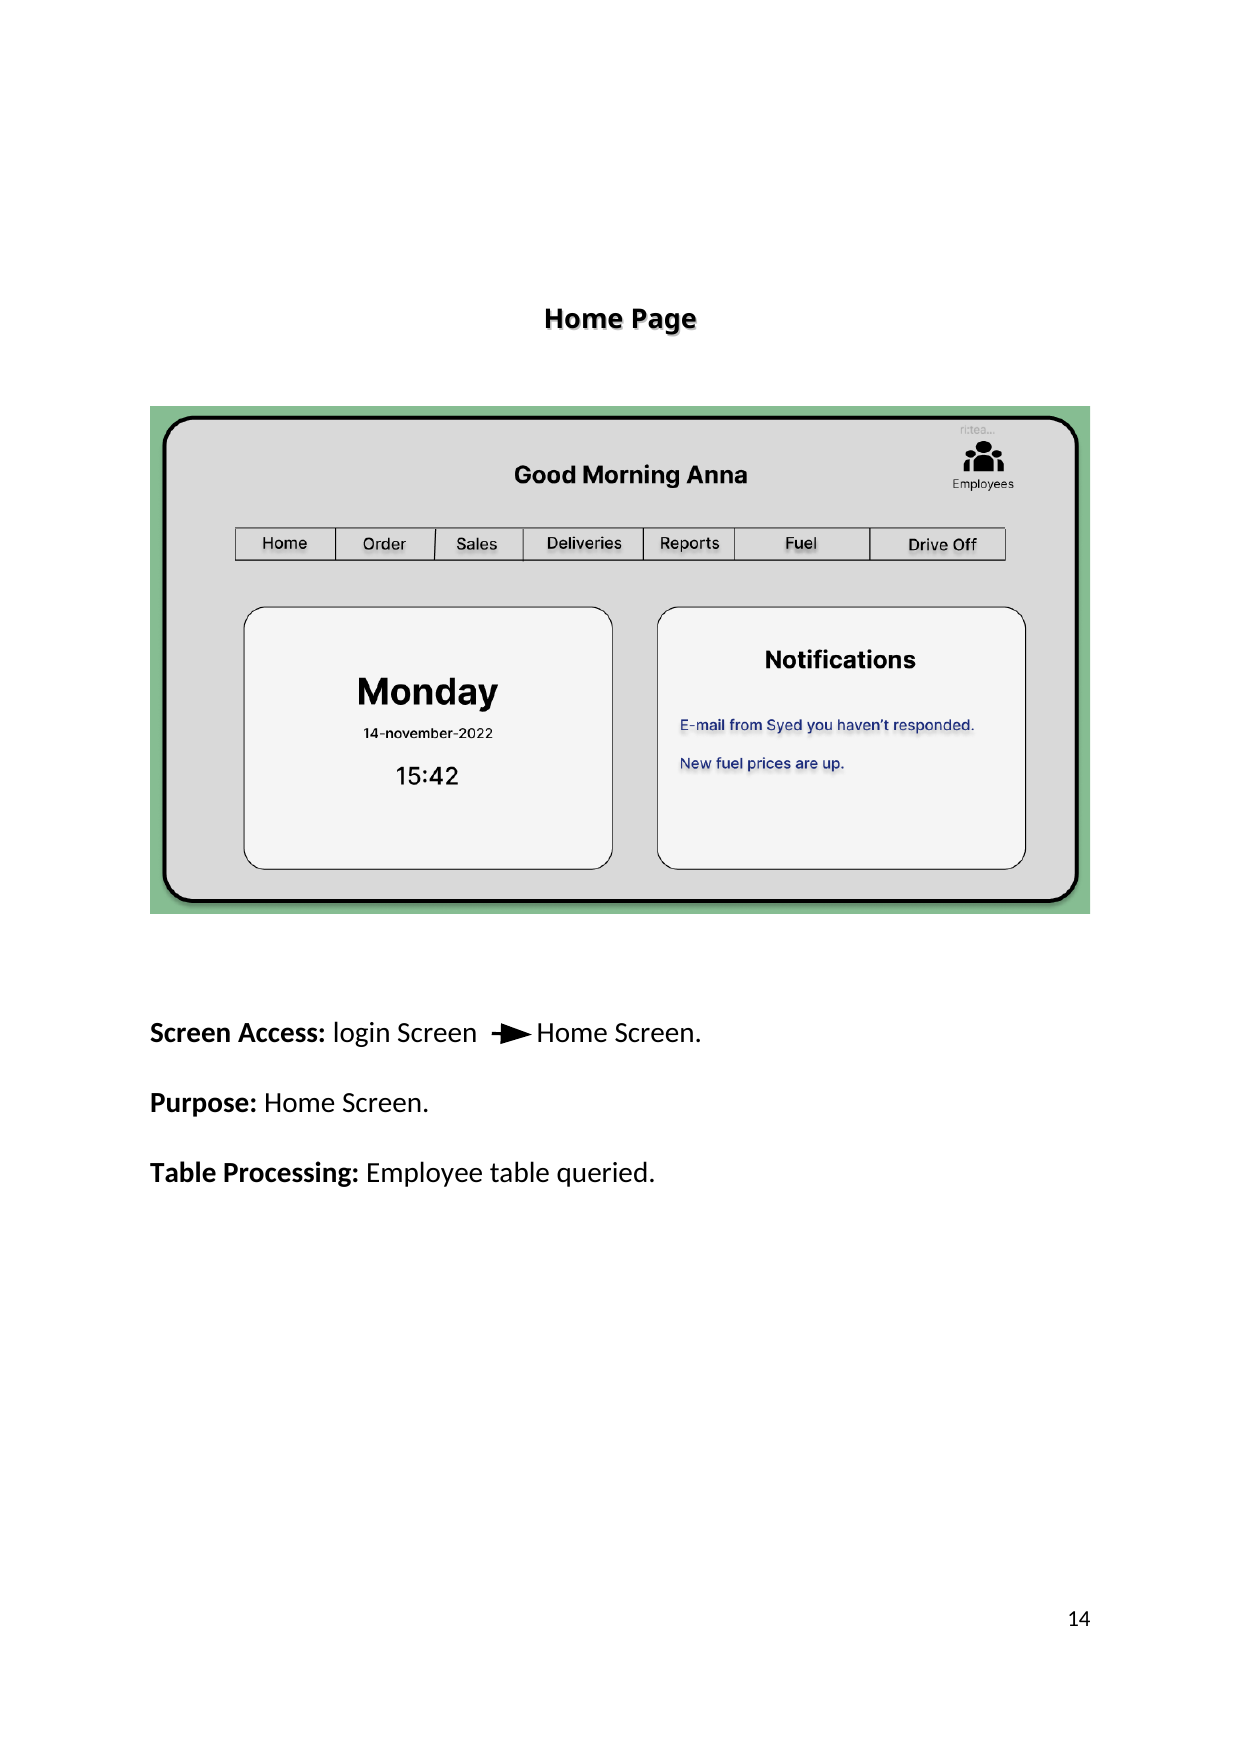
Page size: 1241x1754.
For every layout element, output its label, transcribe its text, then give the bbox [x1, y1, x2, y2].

text Table Processing: Employee table queried. [150, 1154, 1090, 1190]
text Purpose: Home Screen. [150, 1084, 1090, 1119]
text Screen Access: login Screen Home Screen. [150, 1014, 1090, 1049]
subtitle Home Page [150, 299, 1090, 336]
